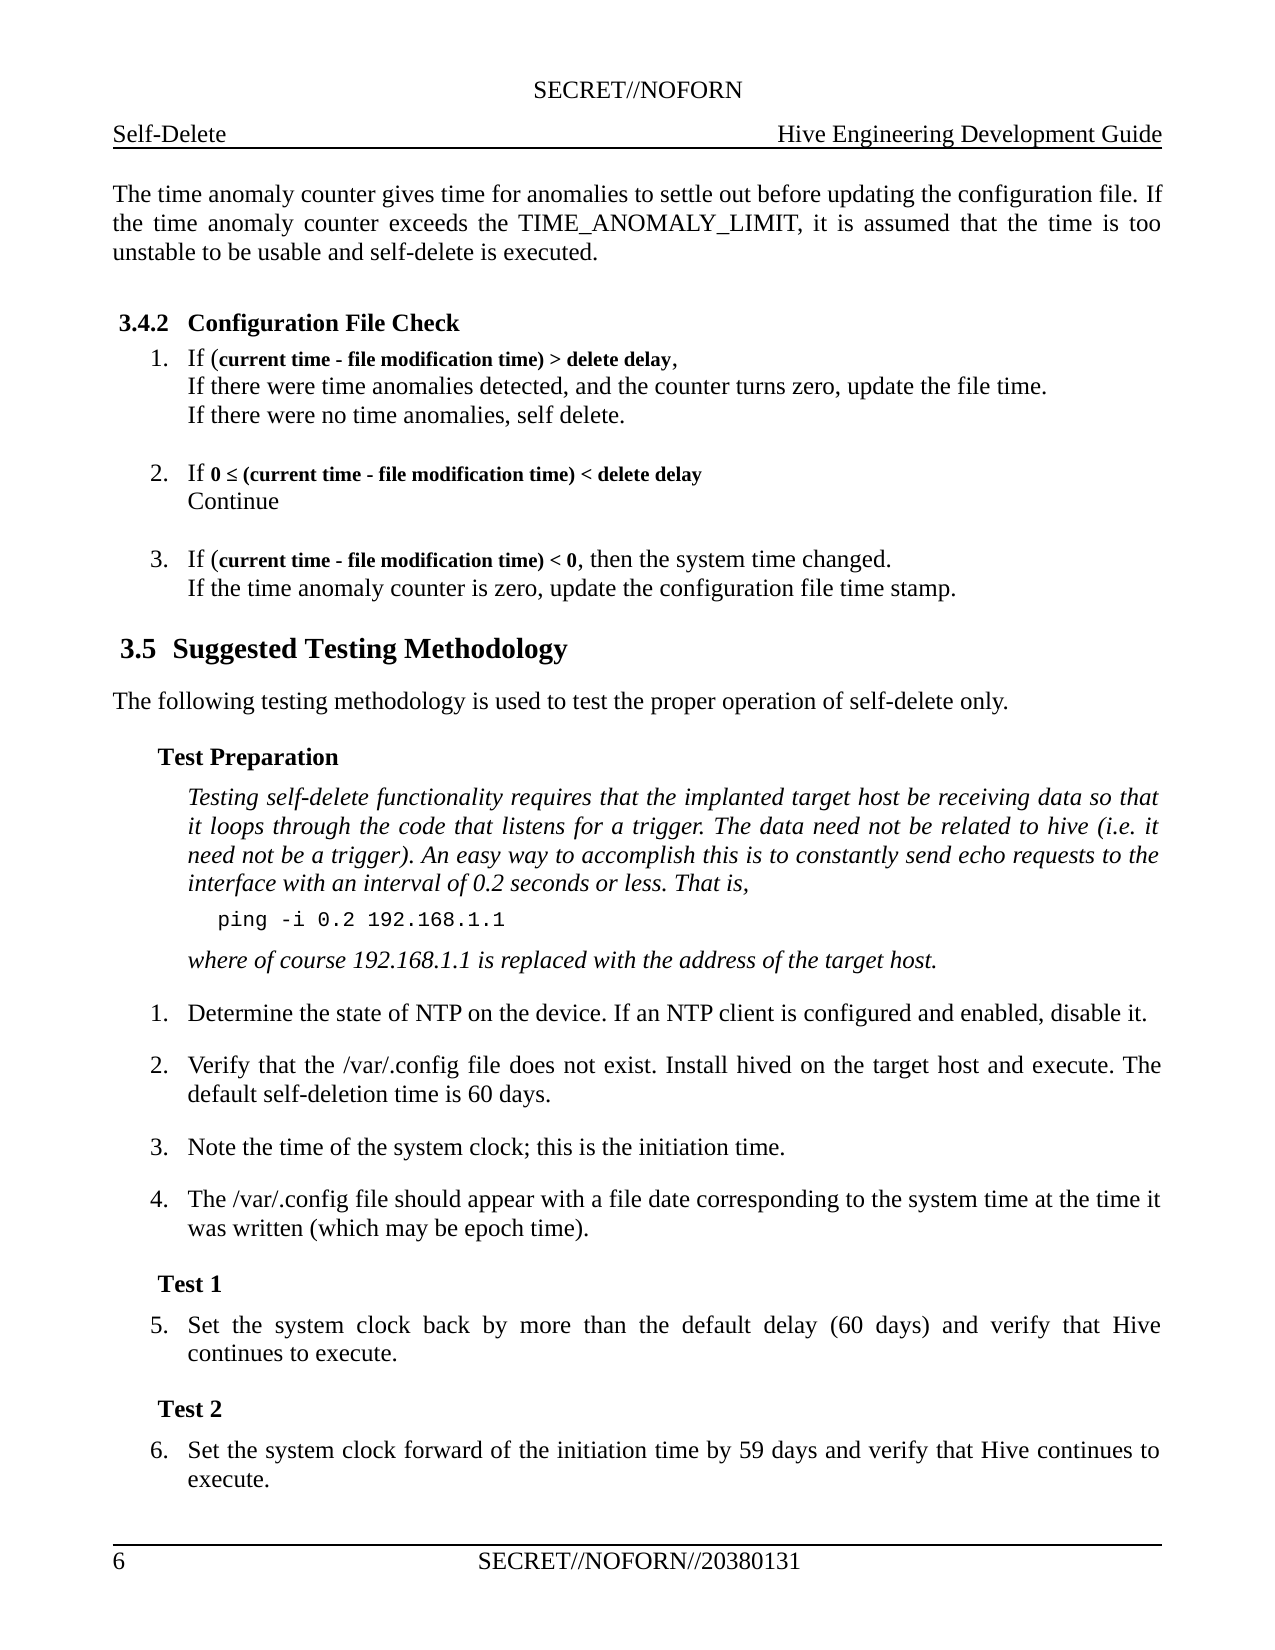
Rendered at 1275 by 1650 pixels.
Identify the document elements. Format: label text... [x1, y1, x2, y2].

text The following testing methodology is used to test the proper operation of self-delete only. [112, 686, 1162, 714]
subtitle Suggested Testing Methodology [112, 631, 1162, 665]
list Note the time of the system clock; this is the initiation time. [150, 1132, 1162, 1161]
subtitle Test Preparation [157, 742, 1162, 770]
list Determine the state of NTP on the device. If an NTP client is configured and enabled, disable it. [150, 998, 1162, 1026]
list The /var/.config file should appear with a file date corresponding to the system time at the time it was written (which may be epoch time). [150, 1184, 1162, 1242]
subtitle Test 2 [157, 1394, 1162, 1423]
list If (current time - file modification time) > delete delay, If there were time anomalies detected, and the counter turns zero, update the file time. If there were no time anomalies, self delete. [150, 343, 1162, 458]
list Verify that the /var/.config file does not exist. Install hived on the target host and execute. The default self-deletion time is 60 days. [150, 1050, 1162, 1108]
list Set the system clock forward of the initiation time by 59 days and verify that Hive continues to execute. [150, 1435, 1162, 1492]
subtitle Configuration File Check [112, 308, 1162, 337]
list If (current time - file modification time) < 0, then the system time changed. If the time anomaly counter is zero, update the configuration file time stamp. [150, 544, 1162, 601]
text ping -i 0.2 192.168.1.1 [187, 909, 1132, 933]
list If 0 ≤ (current time - file modification time) < delete delay Continue [150, 458, 1162, 544]
text The time anomaly counter gives time for anomalies to settle out before updating the configuration file. If the time anomaly counter exceeds the TIME_ANOMALY_LIMIT, it is assumed that the time is too unstable to be usable and self-delete is executed. [112, 179, 1162, 266]
text where of course 192.168.1.1 is replaced with the address of the target host. [187, 945, 1162, 974]
list Set the system clock back by more than the default delay (60 days) and verify that Hive continues to execute. [150, 1310, 1162, 1367]
subtitle Test 1 [157, 1269, 1162, 1298]
text Testing self-delete functionality requires that the implanted target host be receiving data so that it loops through the code that listens for a trigger. The data need not be related to hive (i.e. it need not be a trigger). An easy way to accomplish this is to constantly send echo requests to the interface with an interval of 0.2 seconds or less. That is, [187, 782, 1162, 897]
